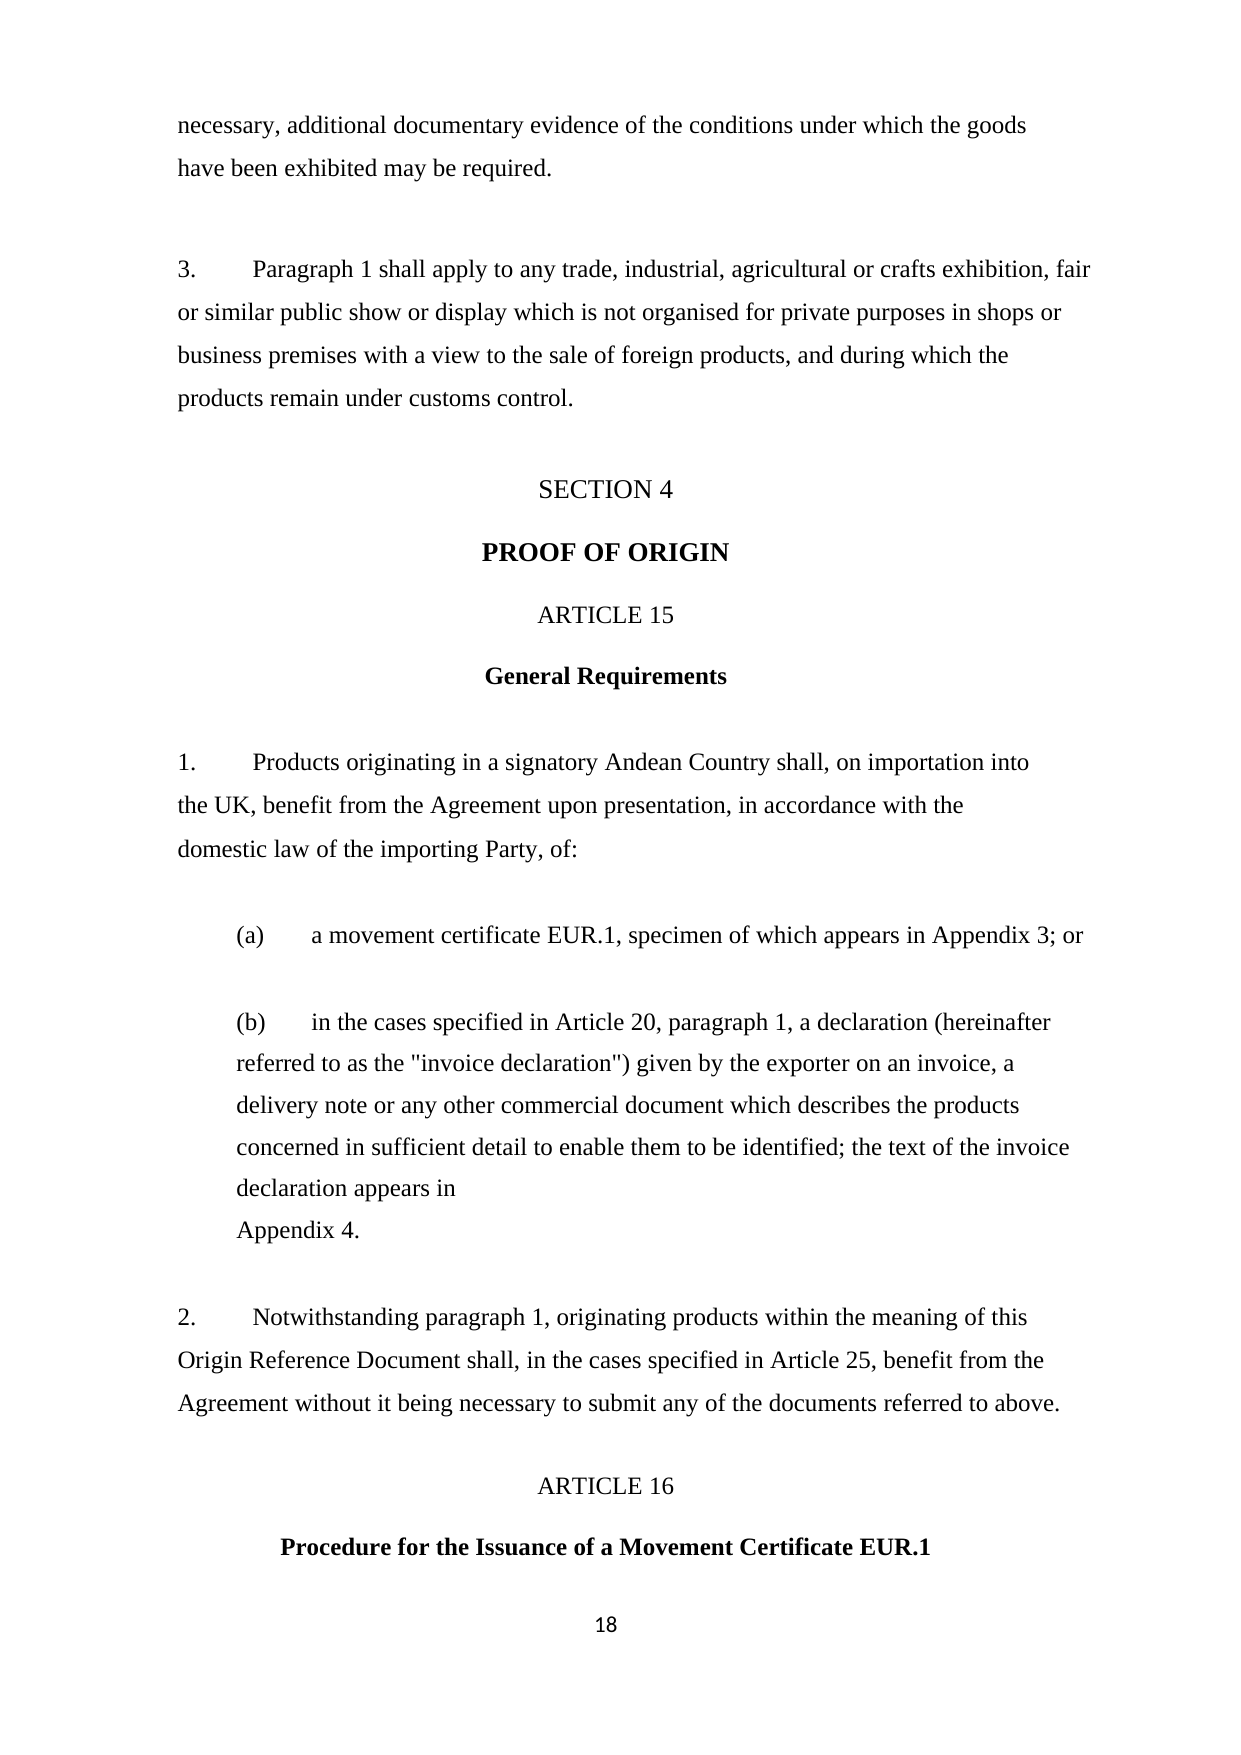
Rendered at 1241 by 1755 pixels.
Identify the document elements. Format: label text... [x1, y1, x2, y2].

list Notwithstanding paragraph 1, originating products within the meaning of this Origin Reference Document shall, in the cases specified in Article 25, benefit from the Agreement without it being necessary to submit any of the documents referred to above. [177, 1302, 1089, 1417]
subtitle SECTION 4 [106, 473, 1105, 504]
list in the cases specified in Article 20, paragraph 1, a declaration (hereinafter referred to as the "invoice declaration") given by the exporter on an invoice, a delivery note or any other commercial document which describes the products concerned in sufficient detail to enable them to be identified; the text of the invoice declaration appears in [236, 1007, 1093, 1202]
subtitle General Requirements [106, 661, 1105, 690]
list Paragraph 1 shall apply to any trade, industrial, agricultural or crafts exhibition, fair or similar public show or display which is not organised for private purposes in shops or business premises with a view to the sale of foreign products, and during which the products remain under customs control. [177, 254, 1093, 412]
subtitle Procedure for the Issuance of a Movement Certificate EUR.1 [106, 1532, 1105, 1561]
text Appendix 4. [236, 1216, 1093, 1244]
subtitle ARTICLE 16 [106, 1471, 1105, 1500]
list a movement certificate EUR.1, specimen of which appears in Appendix 3; or [236, 920, 1105, 949]
subtitle ARTICLE 15 [106, 600, 1105, 629]
list necessary, additional documentary evidence of the conditions under which the goods have been exhibited may be required. [177, 110, 1072, 182]
subtitle PROOF OF ORIGIN [106, 536, 1105, 567]
list Products originating in a signatory Andean Country shall, on importation into the UK, benefit from the Agreement upon presentation, in accordance with the domestic law of the importing Party, of: [177, 747, 1039, 862]
